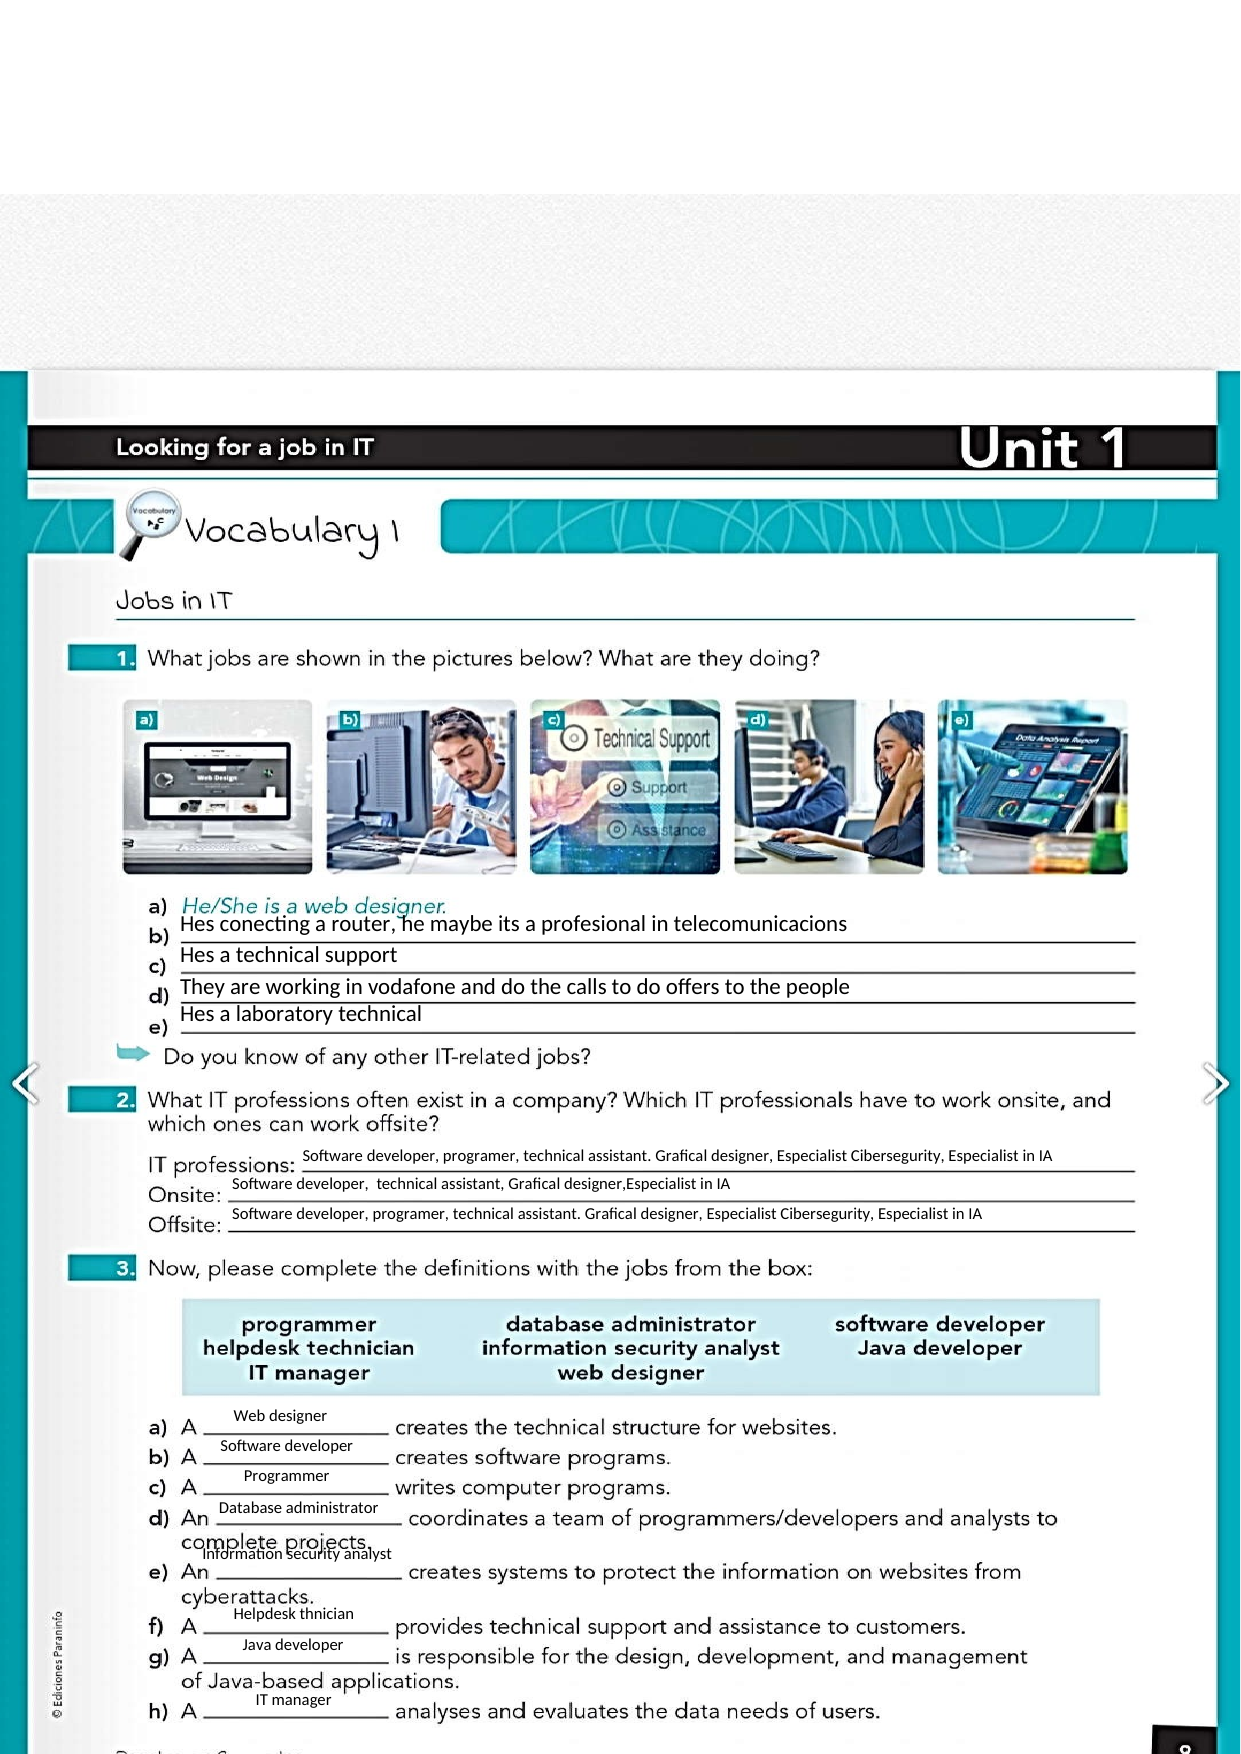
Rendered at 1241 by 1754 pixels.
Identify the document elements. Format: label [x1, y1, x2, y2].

picture [0, 194, 1241, 1754]
